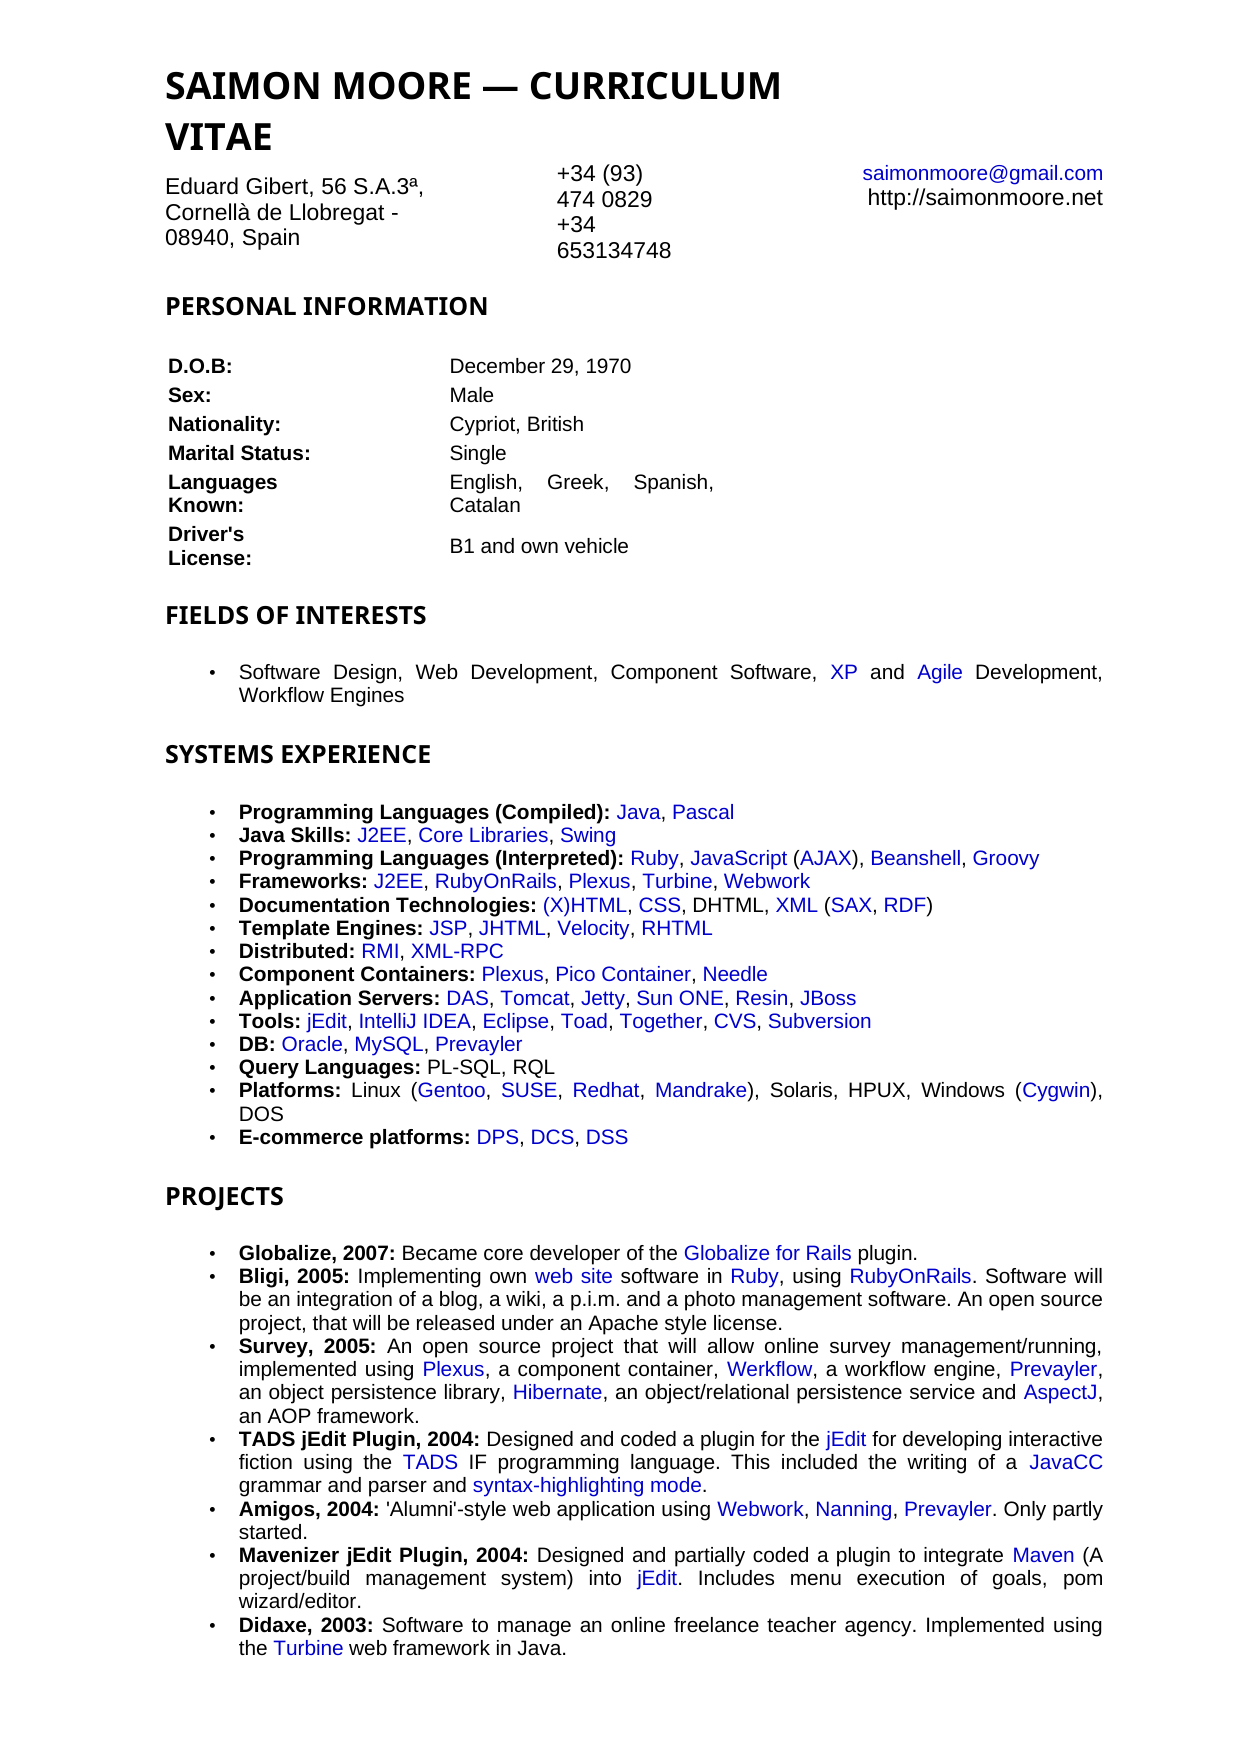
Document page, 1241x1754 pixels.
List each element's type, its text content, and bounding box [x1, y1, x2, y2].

subtitle FIELDS OF INTERESTS [165, 597, 1103, 631]
table_header +34 (93) 474 0829 +34 653134748 [510, 161, 753, 263]
list Query Languages: PL-SQL, RQL [209, 1056, 1103, 1079]
list Software Design, Web Development, Component Software, XP and Agile Development, Workflow Engines [209, 661, 1103, 707]
table_cell Nationality: [118, 410, 399, 439]
table_header D.O.B: [118, 352, 399, 381]
subtitle PERSONAL INFORMATION [165, 288, 1103, 322]
list DB: Oracle, MySQL, Prevayler [209, 1033, 1103, 1056]
table_header saimonmoore@gmail.com http://saimonmoore.net [754, 161, 1181, 263]
list Java Skills: J2EE, Core Libraries, Swing [209, 823, 1103, 847]
list Distributed: RMI, XML-RPC [209, 940, 1103, 963]
list Didaxe, 2003: Software to manage an online freelance teacher agency. Implemented using the Turbine web framework in Java. [209, 1613, 1103, 1660]
list Programming Languages (Compiled): Java, Pascal [209, 800, 1103, 823]
list Globalize, 2007: Became core developer of the Globalize for Rails plugin. [209, 1242, 1103, 1265]
list Platforms: Linux (Gentoo, SUSE, Redhat, Mandrake), Solaris, HPUX, Windows (Cygwin), DOS [209, 1079, 1103, 1126]
subtitle PROJECTS [165, 1178, 1103, 1212]
subtitle SYSTEMS EXPERIENCE [165, 737, 1103, 771]
list E-commerce platforms: DPS, DCS, DSS [209, 1126, 1103, 1149]
table_cell Marital Status: [118, 439, 399, 468]
list TADS jEdit Plugin, 2004: Designed and coded a plugin for the jEdit for developing interactive fiction using the TADS IF programming language. This included the writing of a JavaCC grammar and parser and syntax-highlighting mode. [209, 1427, 1103, 1497]
table_header [908, 59, 1181, 161]
list Bligi, 2005: Implementing own web site software in Ruby, using RubyOnRails. Software will be an integration of a blog, a wiki, a p.i.m. and a photo management software. An open source project, that will be released under an Apache style license. [209, 1265, 1103, 1334]
table_cell Single [400, 439, 795, 468]
list Documentation Technologies: (X)HTML, CSS, DHTML, XML (SAX, RDF) [209, 893, 1103, 916]
list Programming Languages (Interpreted): Ruby, JavaScript (AJAX), Beanshell, Groovy [209, 847, 1103, 870]
list Tools: jEdit, IntelliJ IDEA, Eclipse, Toad, Together, CVS, Subversion [209, 1009, 1103, 1033]
table_header SAIMON MOORE — CURRICULUM VITAE [118, 59, 908, 161]
table_cell B1 and own vehicle [400, 520, 795, 572]
table_cell Male [400, 381, 795, 410]
list Component Containers: Plexus, Pico Container, Needle [209, 963, 1103, 986]
list Template Engines: JSP, JHTML, Velocity, RHTML [209, 916, 1103, 940]
list Frameworks: J2EE, RubyOnRails, Plexus, Turbine, Webwork [209, 870, 1103, 893]
table_cell Languages Known: [118, 468, 399, 520]
table_cell Cypriot, British [400, 410, 795, 439]
list Amigos, 2004: 'Alumni'-style web application using Webwork, Nanning, Prevayler. Only partly started. [209, 1497, 1103, 1544]
table_cell English, Greek, Spanish, Catalan [400, 468, 795, 520]
list Mavenizer jEdit Plugin, 2004: Designed and partially coded a plugin to integrate Maven (A project/build management system) into jEdit. Includes menu execution of goals, pom wizard/editor. [209, 1544, 1103, 1613]
table_header December 29, 1970 [400, 352, 795, 381]
list Application Servers: DAS, Tomcat, Jetty, Sun ONE, Resin, JBoss [209, 986, 1103, 1009]
list Survey, 2005: An open source project that will allow online survey management/running, implemented using Plexus, a component container, Werkflow, a workflow engine, Prevayler, an object persistence library, Hibernate, an object/relational persistence service and AspectJ, an AOP framework. [209, 1334, 1103, 1427]
table_header Eduard Gibert, 56 S.A.3ª, Cornellà de Llobregat - 08940, Spain [118, 161, 510, 263]
table_cell Sex: [118, 381, 399, 410]
table_cell Driver's License: [118, 520, 399, 572]
